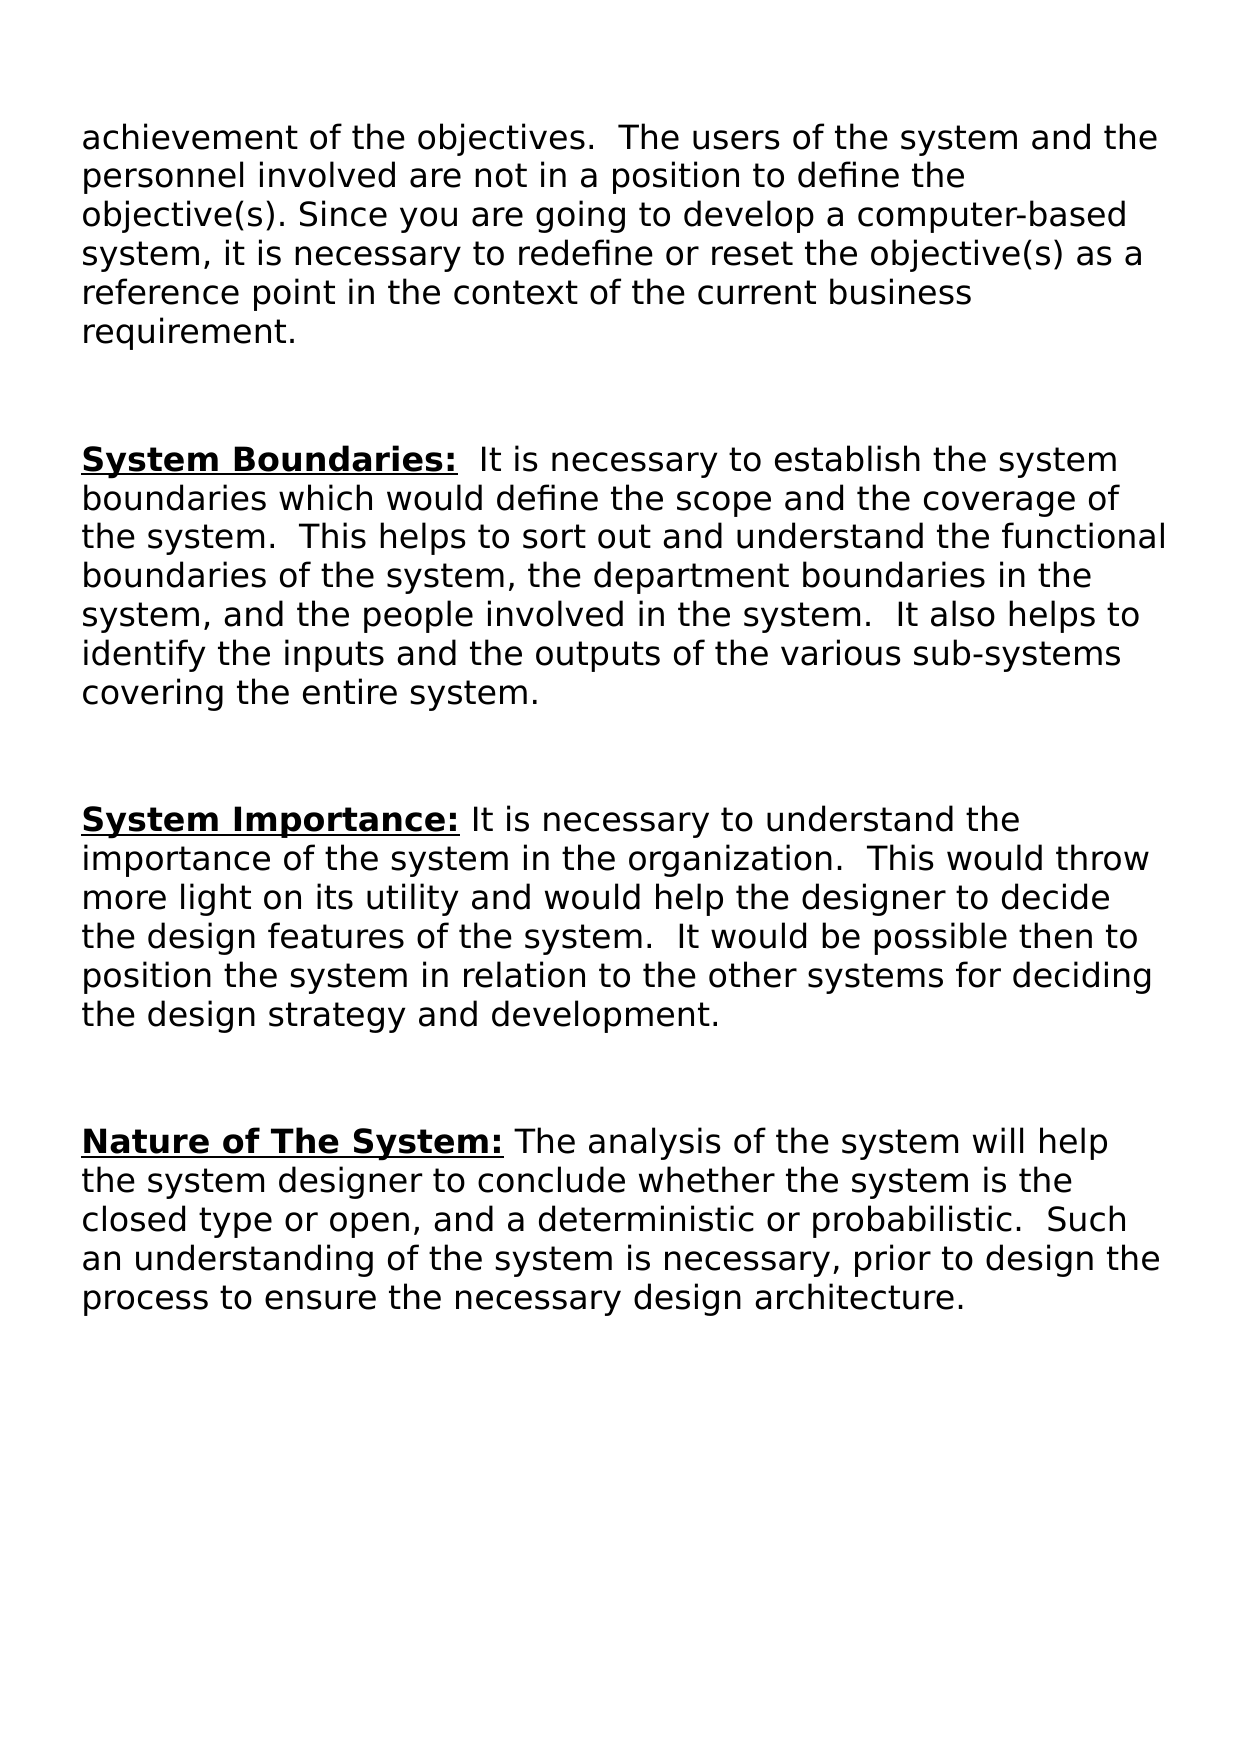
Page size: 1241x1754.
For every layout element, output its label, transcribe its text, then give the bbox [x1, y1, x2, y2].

text System Importance: It is necessary to understand the importance of the system in the organization. This would throw more light on its utility and would help the designer to decide the design features of the system. It would be possible then to position the system in relation to the other systems for deciding the design strategy and development. [81, 801, 1173, 1034]
text System Boundaries: It is necessary to establish the system boundaries which would define the scope and the coverage of the system. This helps to sort out and understand the functional boundaries of the system, the department boundaries in the system, and the people involved in the system. It also helps to identify the inputs and the outputs of the various sub-systems covering the entire system. [81, 440, 1173, 712]
text Nature of The System: The analysis of the system will help the system designer to conclude whether the system is the closed type or open, and a deterministic or probabilistic. Such an understanding of the system is necessary, prior to design the process to ensure the necessary design architecture. [81, 1123, 1173, 1317]
text achievement of the objectives. The users of the system and the personnel involved are not in a position to define the objective(s). Since you are going to develop a computer-based system, it is necessary to redefine or reset the objective(s) as a reference point in the context of the current business requirement. [81, 118, 1173, 351]
